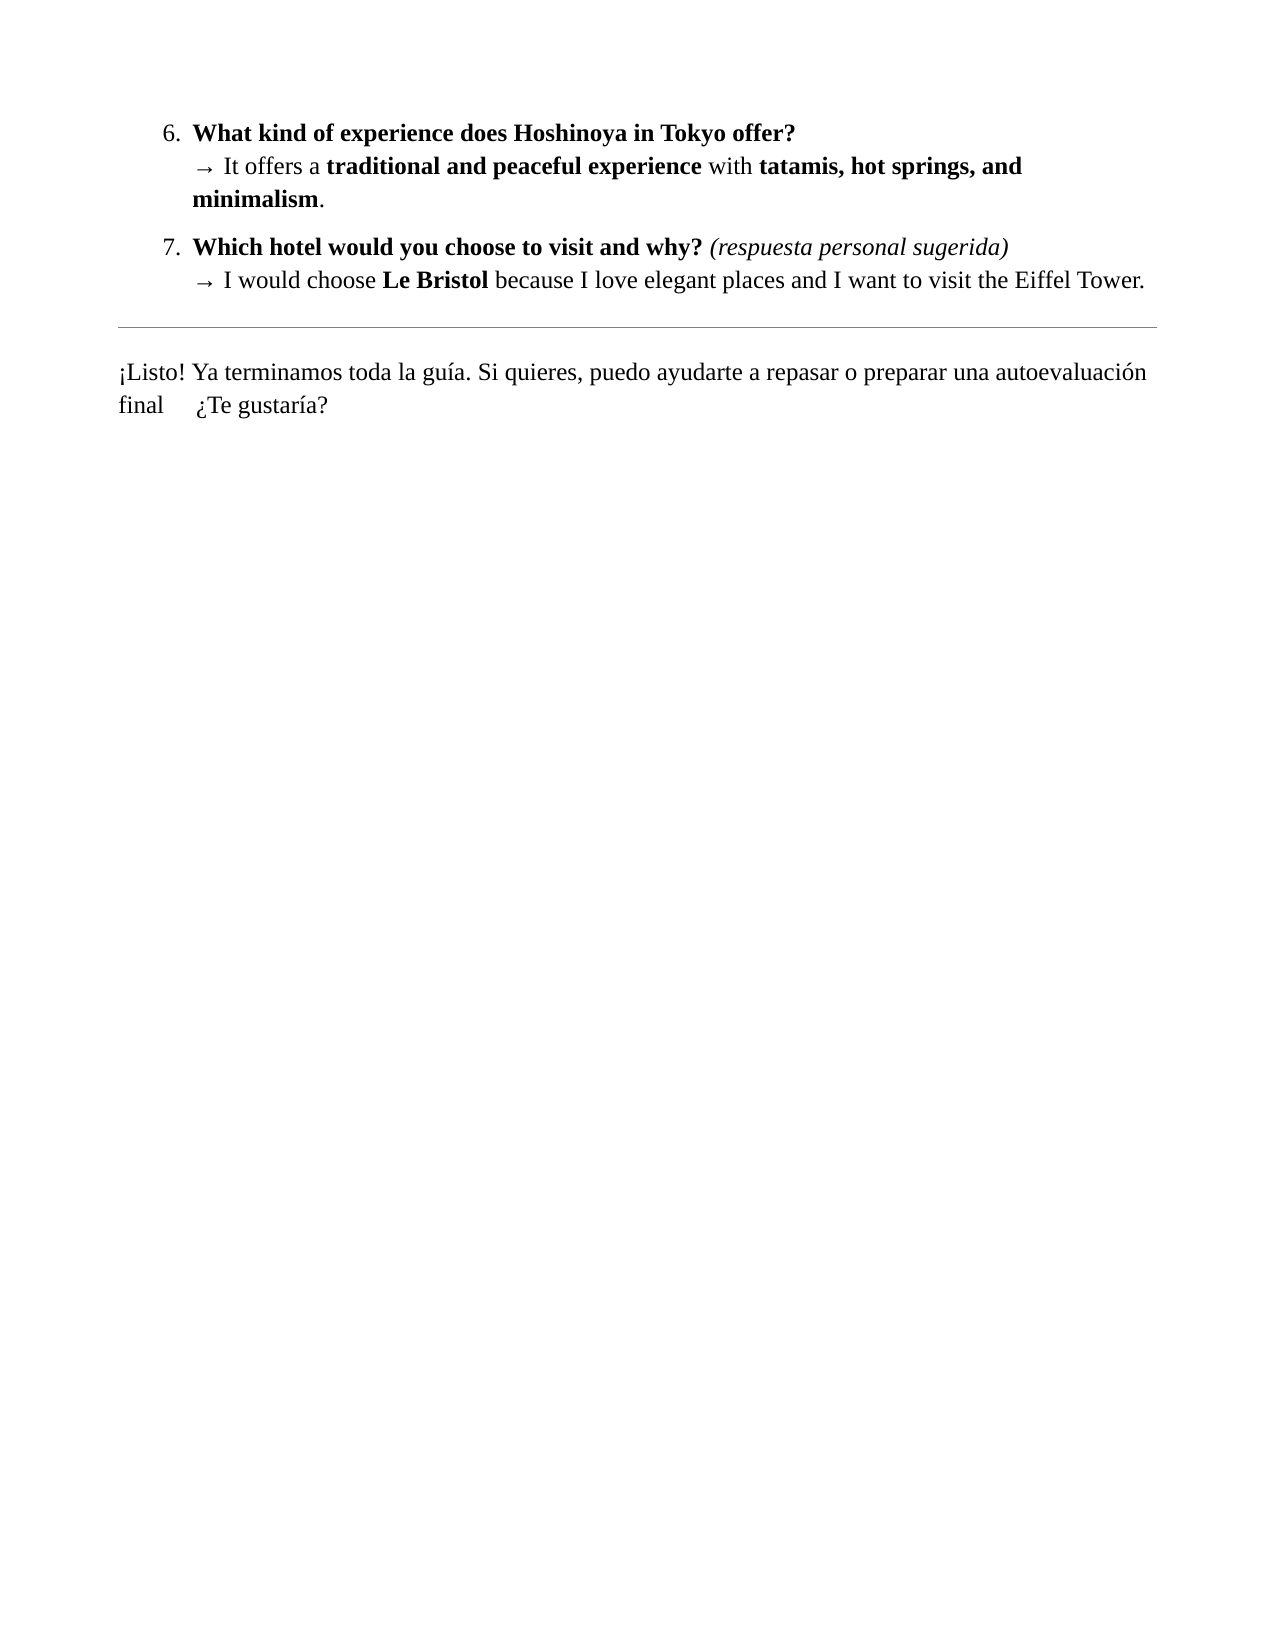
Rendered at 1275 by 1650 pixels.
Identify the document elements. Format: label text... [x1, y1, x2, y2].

list Which hotel would you choose to visit and why? (respuesta personal sugerida) → I would choose Le Bristol because I love elegant places and I want to visit the Eiffel Tower. [162, 232, 1157, 293]
list What kind of experience does Hoshinoya in Tokyo offer? → It offers a traditional and peaceful experience with tatamis, hot springs, and minimalism. [162, 118, 1157, 213]
text ¡Listo! Ya terminamos toda la guía. Si quieres, puedo ayudarte a repasar o preparar una autoevaluación final ✨ ¿Te gustaría? [118, 357, 1157, 418]
